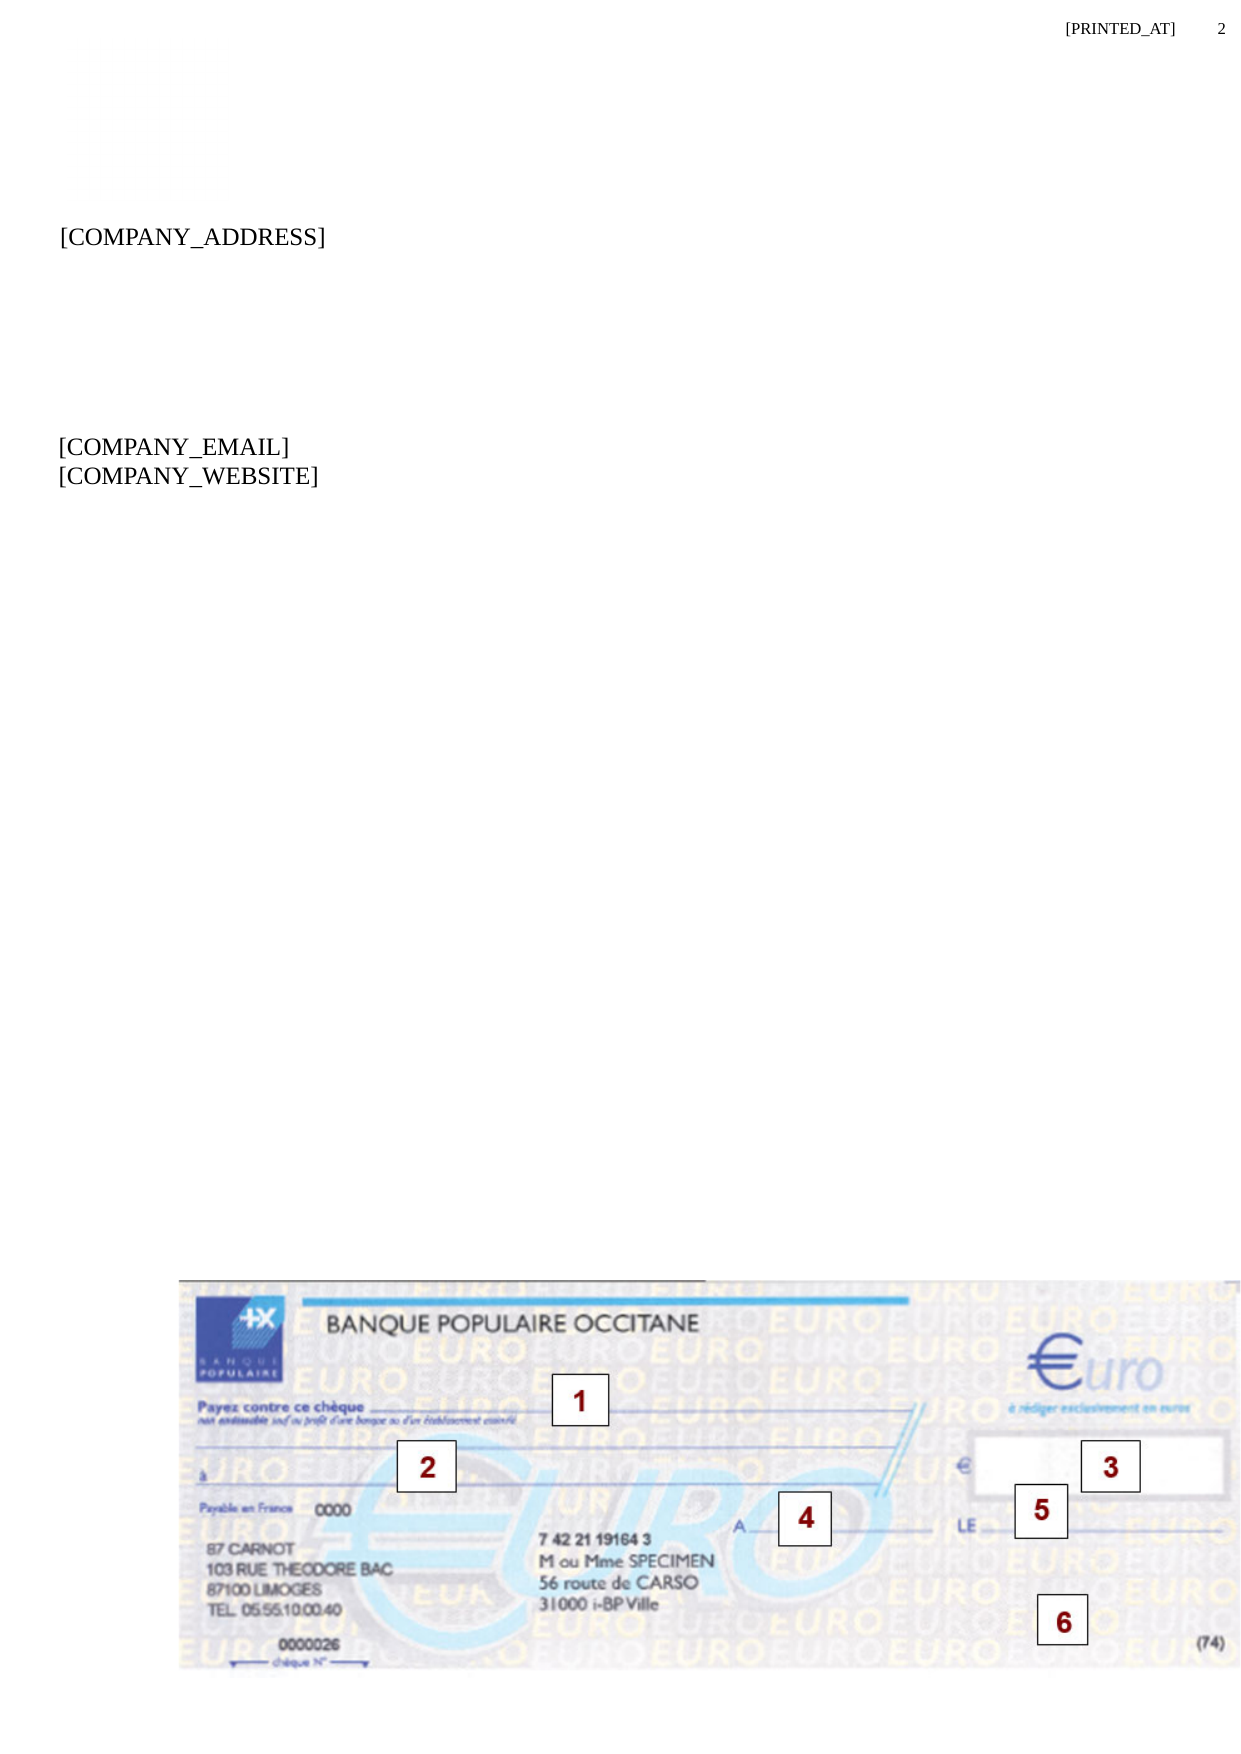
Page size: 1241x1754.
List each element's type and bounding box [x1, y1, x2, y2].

picture [66, 38, 229, 201]
picture [178, 1280, 1241, 1678]
